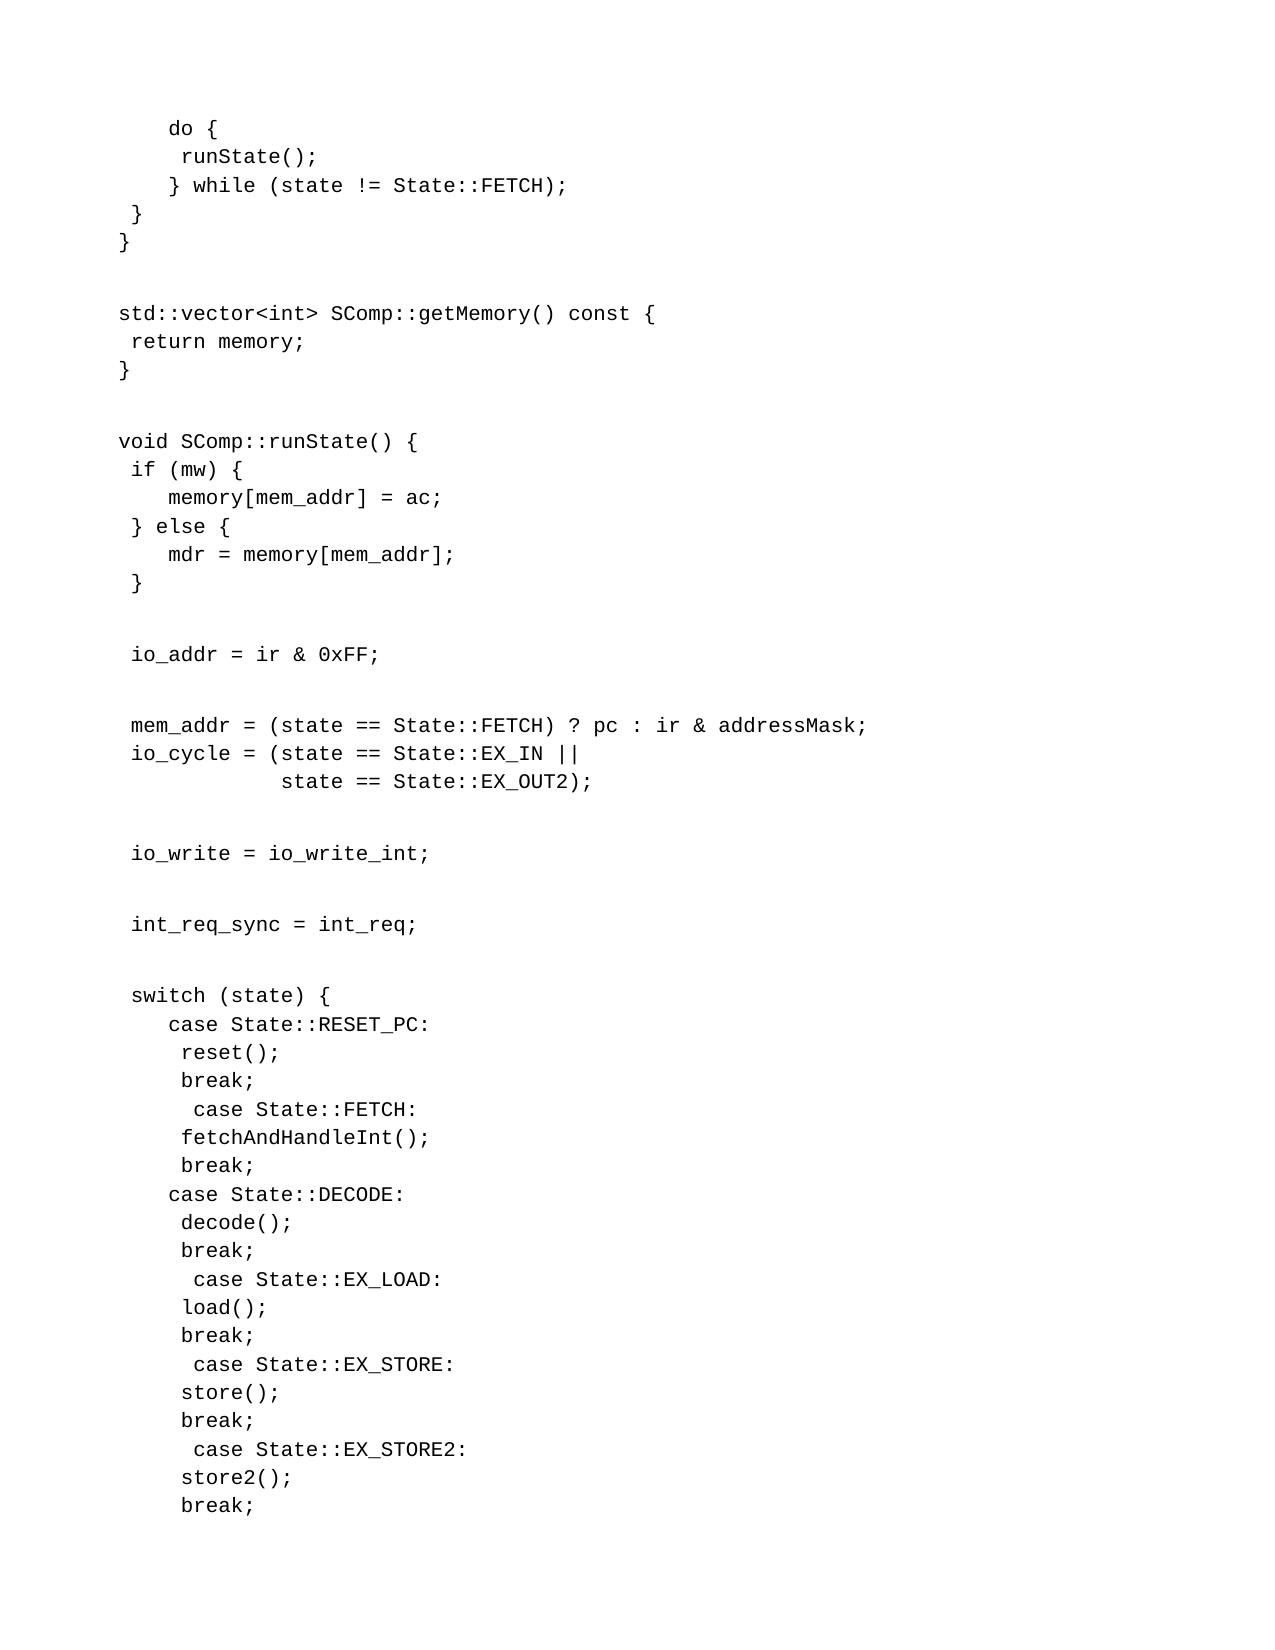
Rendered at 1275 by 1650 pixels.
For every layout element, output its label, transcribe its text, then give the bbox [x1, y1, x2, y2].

text case State::EX_STORE2: [118, 1438, 1157, 1462]
text switch (state) { [118, 985, 1157, 1009]
text break; [118, 1325, 1157, 1349]
text break; [118, 1495, 1157, 1519]
text do { [118, 118, 1157, 142]
text } [118, 203, 1157, 227]
text case State::DECODE: [118, 1183, 1157, 1207]
text store2(); [118, 1467, 1157, 1491]
text reset(); [118, 1042, 1157, 1066]
text if (mw) { [118, 459, 1157, 483]
text mem_addr = (state == State::FETCH) ? pc : ir & addressMask; [118, 715, 1157, 738]
text } while (state != State::FETCH); [118, 175, 1157, 198]
text io_write = io_write_int; [118, 843, 1157, 866]
text void SComp::runState() { [118, 431, 1157, 454]
text case State::FETCH: [118, 1098, 1157, 1122]
text case State::EX_STORE: [118, 1353, 1157, 1377]
text memory[mem_addr] = ac; [118, 487, 1157, 511]
text io_addr = ir & 0xFF; [118, 643, 1157, 667]
text } [118, 231, 1157, 255]
text std::vector<int> SComp::getMemory() const { [118, 303, 1157, 326]
text return memory; [118, 331, 1157, 355]
text store(); [118, 1382, 1157, 1406]
text } [118, 572, 1157, 596]
text decode(); [118, 1212, 1157, 1236]
text break; [118, 1070, 1157, 1094]
text runState(); [118, 146, 1157, 170]
text break; [118, 1155, 1157, 1179]
text mdr = memory[mem_addr]; [118, 544, 1157, 568]
text } else { [118, 516, 1157, 539]
text int_req_sync = int_req; [118, 914, 1157, 938]
text break; [118, 1410, 1157, 1434]
text load(); [118, 1297, 1157, 1321]
text case State::RESET_PC: [118, 1013, 1157, 1037]
text io_cycle = (state == State::EX_IN || [118, 743, 1157, 767]
text fetchAndHandleInt(); [118, 1127, 1157, 1151]
text state == State::EX_OUT2); [118, 771, 1157, 795]
text } [118, 359, 1157, 383]
text case State::EX_LOAD: [118, 1268, 1157, 1292]
text break; [118, 1240, 1157, 1264]
